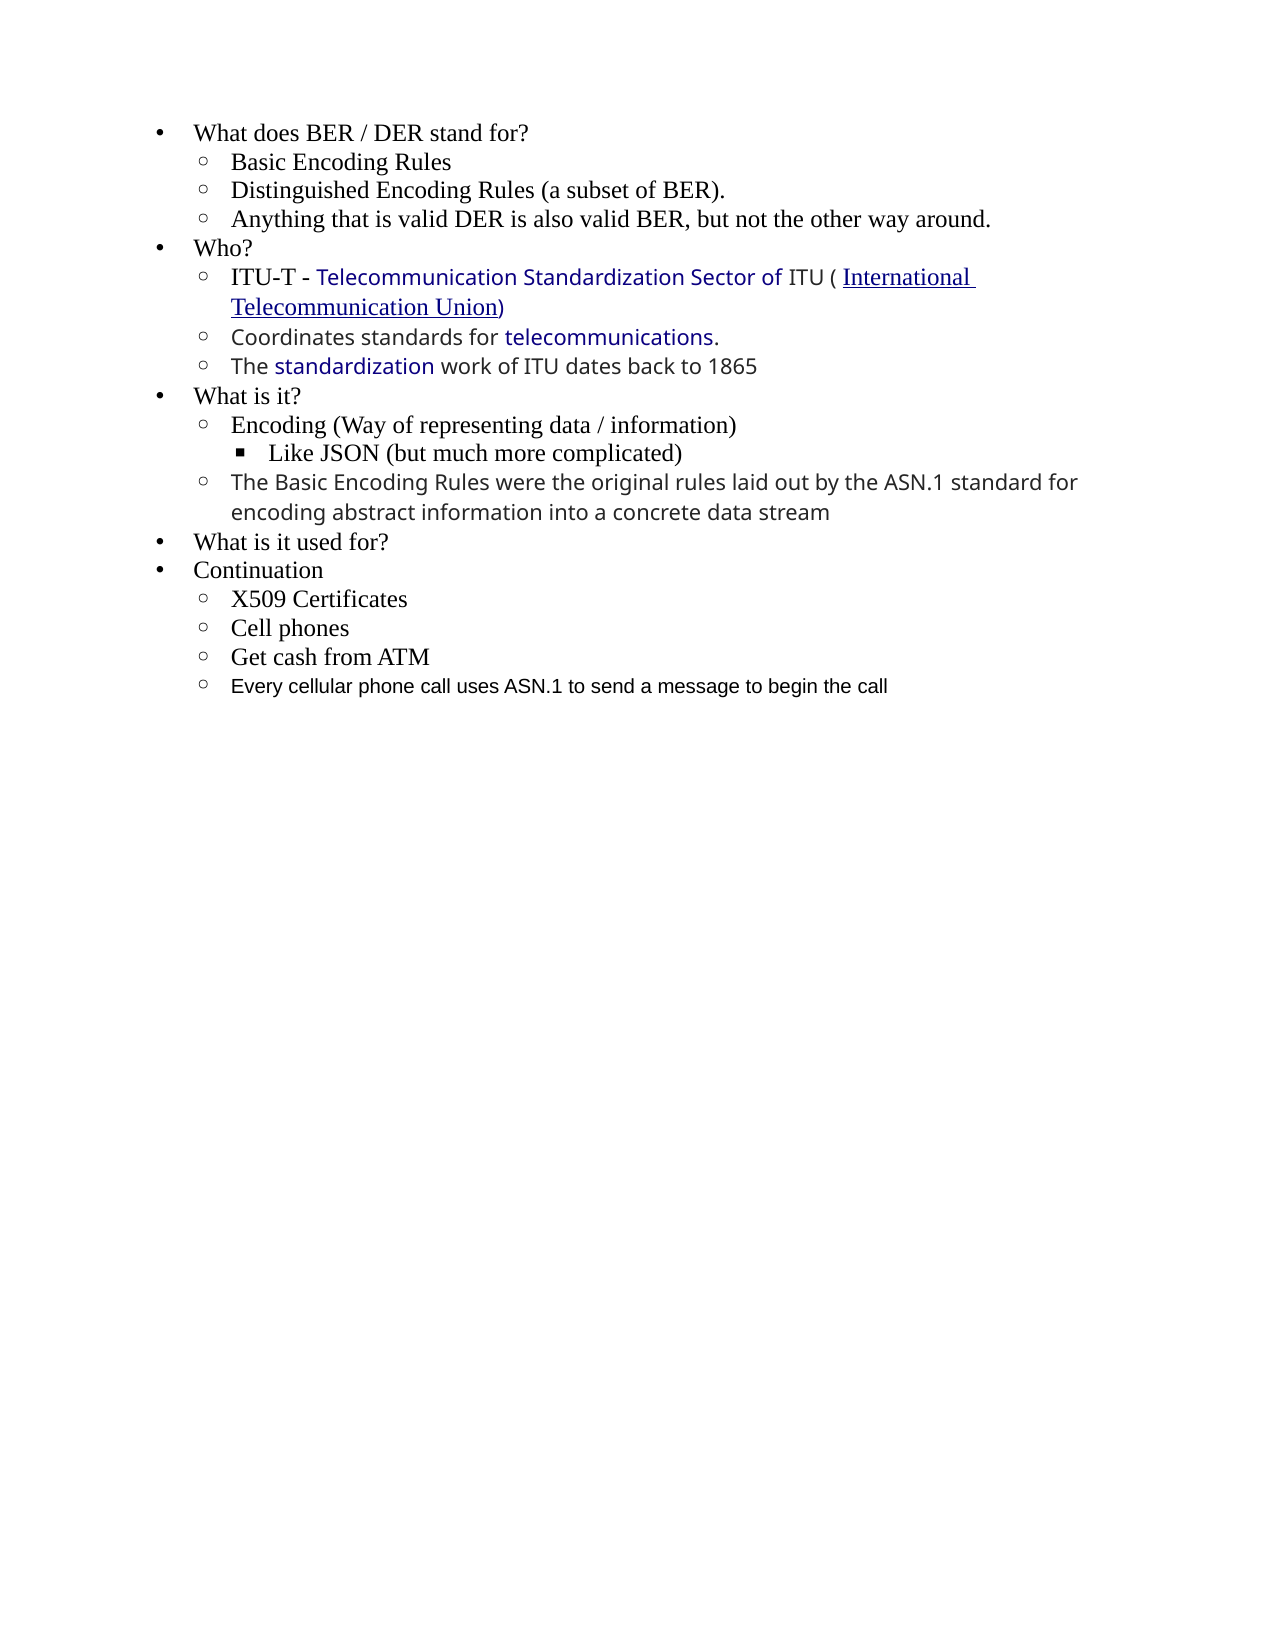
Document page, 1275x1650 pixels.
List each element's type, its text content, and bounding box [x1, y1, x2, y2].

list Coordinates standards for telecommunications. [193, 321, 1157, 351]
list The standardization work of ITU dates back to 1865 [193, 351, 1157, 381]
list Continuation [156, 556, 1157, 584]
list ITU-T - Telecommunication Standardization Sector of ITU ( International Telecommunication Union) [193, 262, 1157, 321]
list Encoding (Way of representing data / information) [193, 410, 1157, 438]
list Who? [156, 233, 1157, 262]
list X509 Certificates [193, 584, 1157, 613]
list Like JSON (but much more complicated) [231, 438, 1157, 467]
list The Basic Encoding Rules were the original rules laid out by the ASN.1 standard for encoding abstract information into a concrete data stream [193, 467, 1157, 527]
list Distinguished Encoding Rules (a subset of BER). [193, 176, 1157, 204]
list Cell phones [193, 613, 1157, 642]
list Every cellular phone call uses ASN.1 to send a message to begin the call [193, 671, 1157, 699]
list What does BER / DER stand for? [156, 118, 1157, 147]
list Get cash from ATM [193, 642, 1157, 671]
list Basic Encoding Rules [193, 147, 1157, 176]
list What is it used for? [156, 527, 1157, 556]
list Anything that is valid DER is also valid BER, but not the other way around. [193, 204, 1157, 233]
list What is it? [156, 381, 1157, 410]
